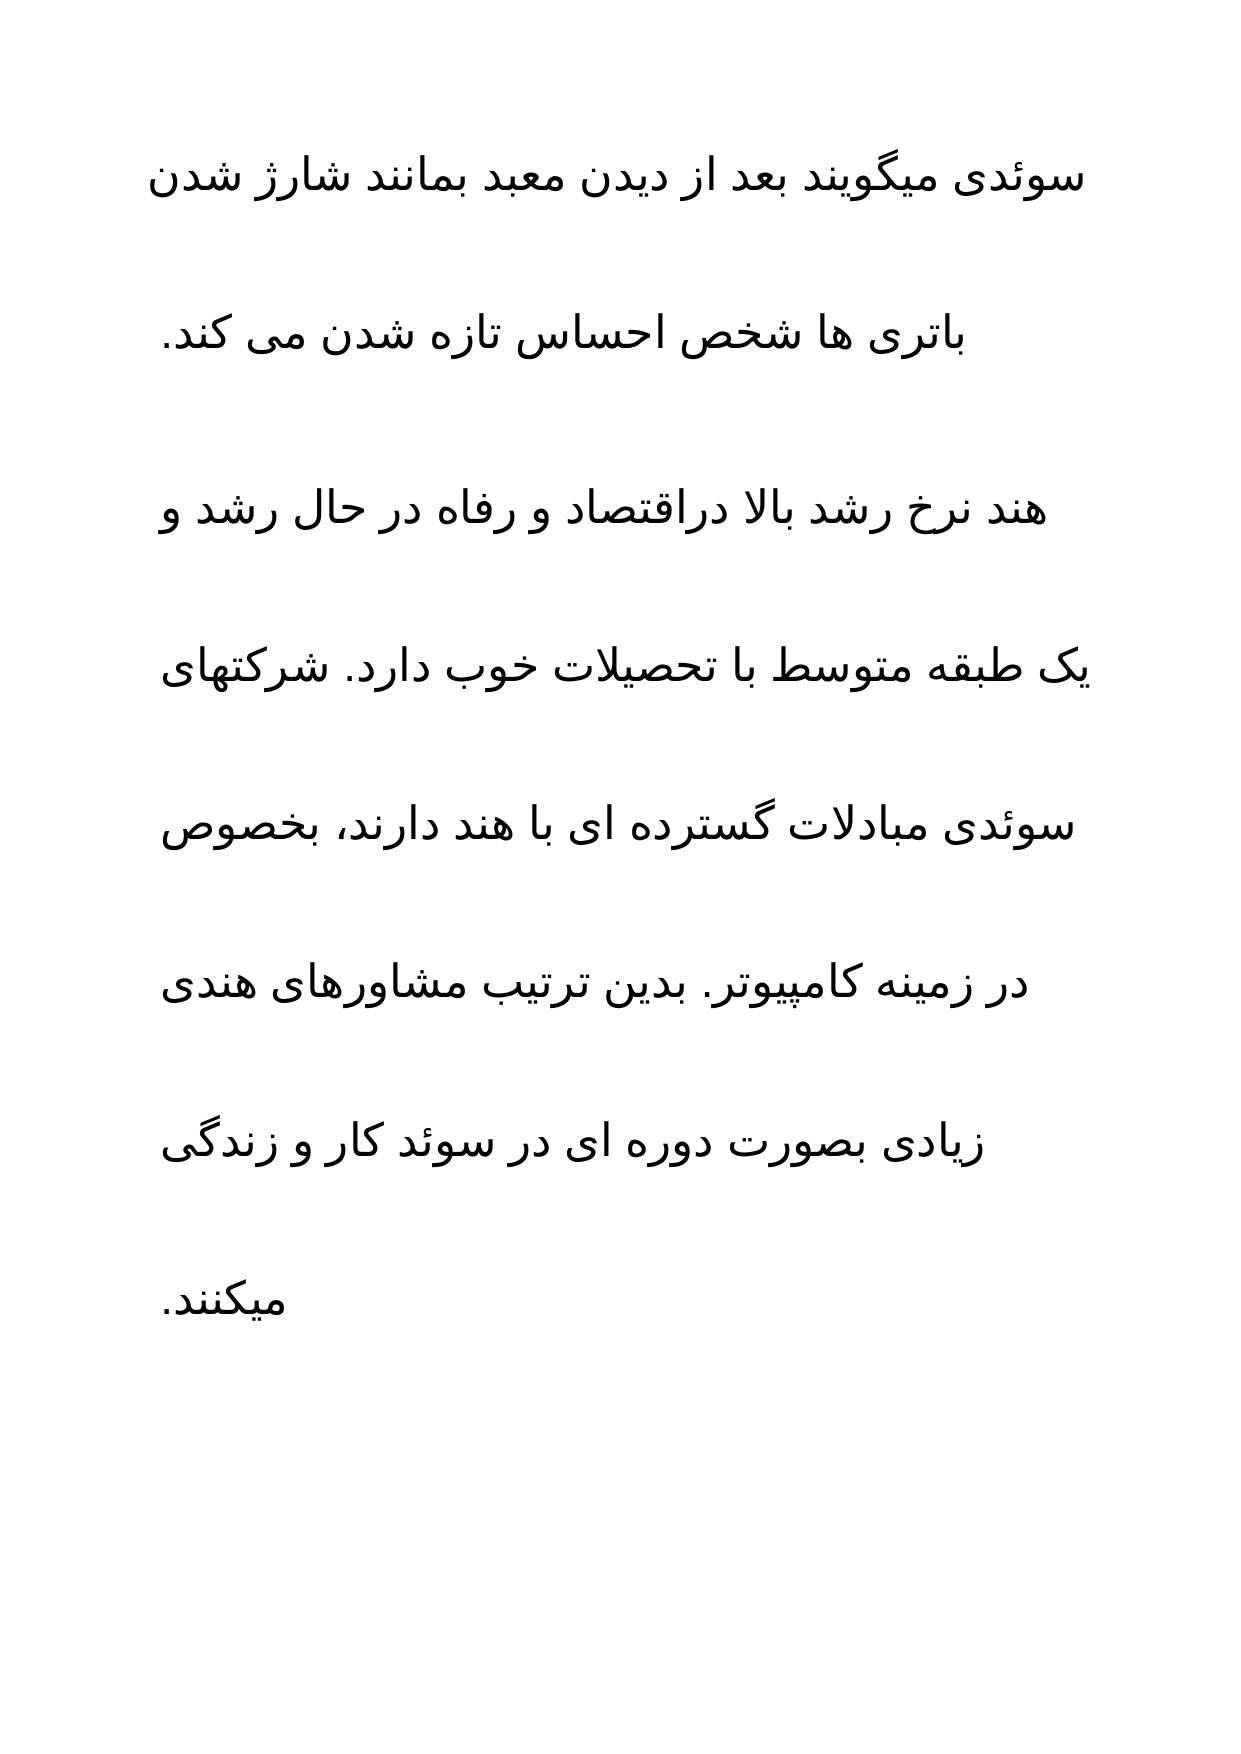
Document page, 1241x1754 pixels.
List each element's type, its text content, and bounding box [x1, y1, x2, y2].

text در سوئد وضعیت برای هندوها متفاوت است. معابد بزرگ هندو در اینجا زیاد نیستند. بمانند پیروان دیگر ادیان جدید در سوئد هندوها مراسم مذهبی شان را در خانه ها یا زیرزمین منازل برپا می کنند. در حال حاضر 7 معبد هندو در سوئد وجود دارد. برای این منظور اغلب چند خانواده با هم مکانی را اجاره می کنند. آنها منابع مالی برای استخدام روحانی ندارند. بنابراین puja بصورت محدود در آخر هفته ها انجام میشود. در معبد کنار عکس خدایان مقدس، گلها، عودها، غذاها، صدای زنگ ساعت و شمع هنگام puja در مورد نیکی ها صحبت میشود. هندوهای سوئدی میگویند بعد از دیدن معبد بمانند شارژ شدن باتری ها شخص احساس تازه شدن می کند. [148, 148, 1093, 358]
text هند نرخ رشد بالا دراقتصاد و رفاه در حال رشد و یک طبقه متوسط با تحصیلات خوب دارد. شرکتهای سوئدی مبادلات گسترده ای با هند دارند، بخصوص در زمینه کامپیوتر. بدین ترتیب مشاورهای هندی زیادی بصورت دوره ای در سوئد کار و زندگی میکنند. [148, 481, 1093, 1324]
